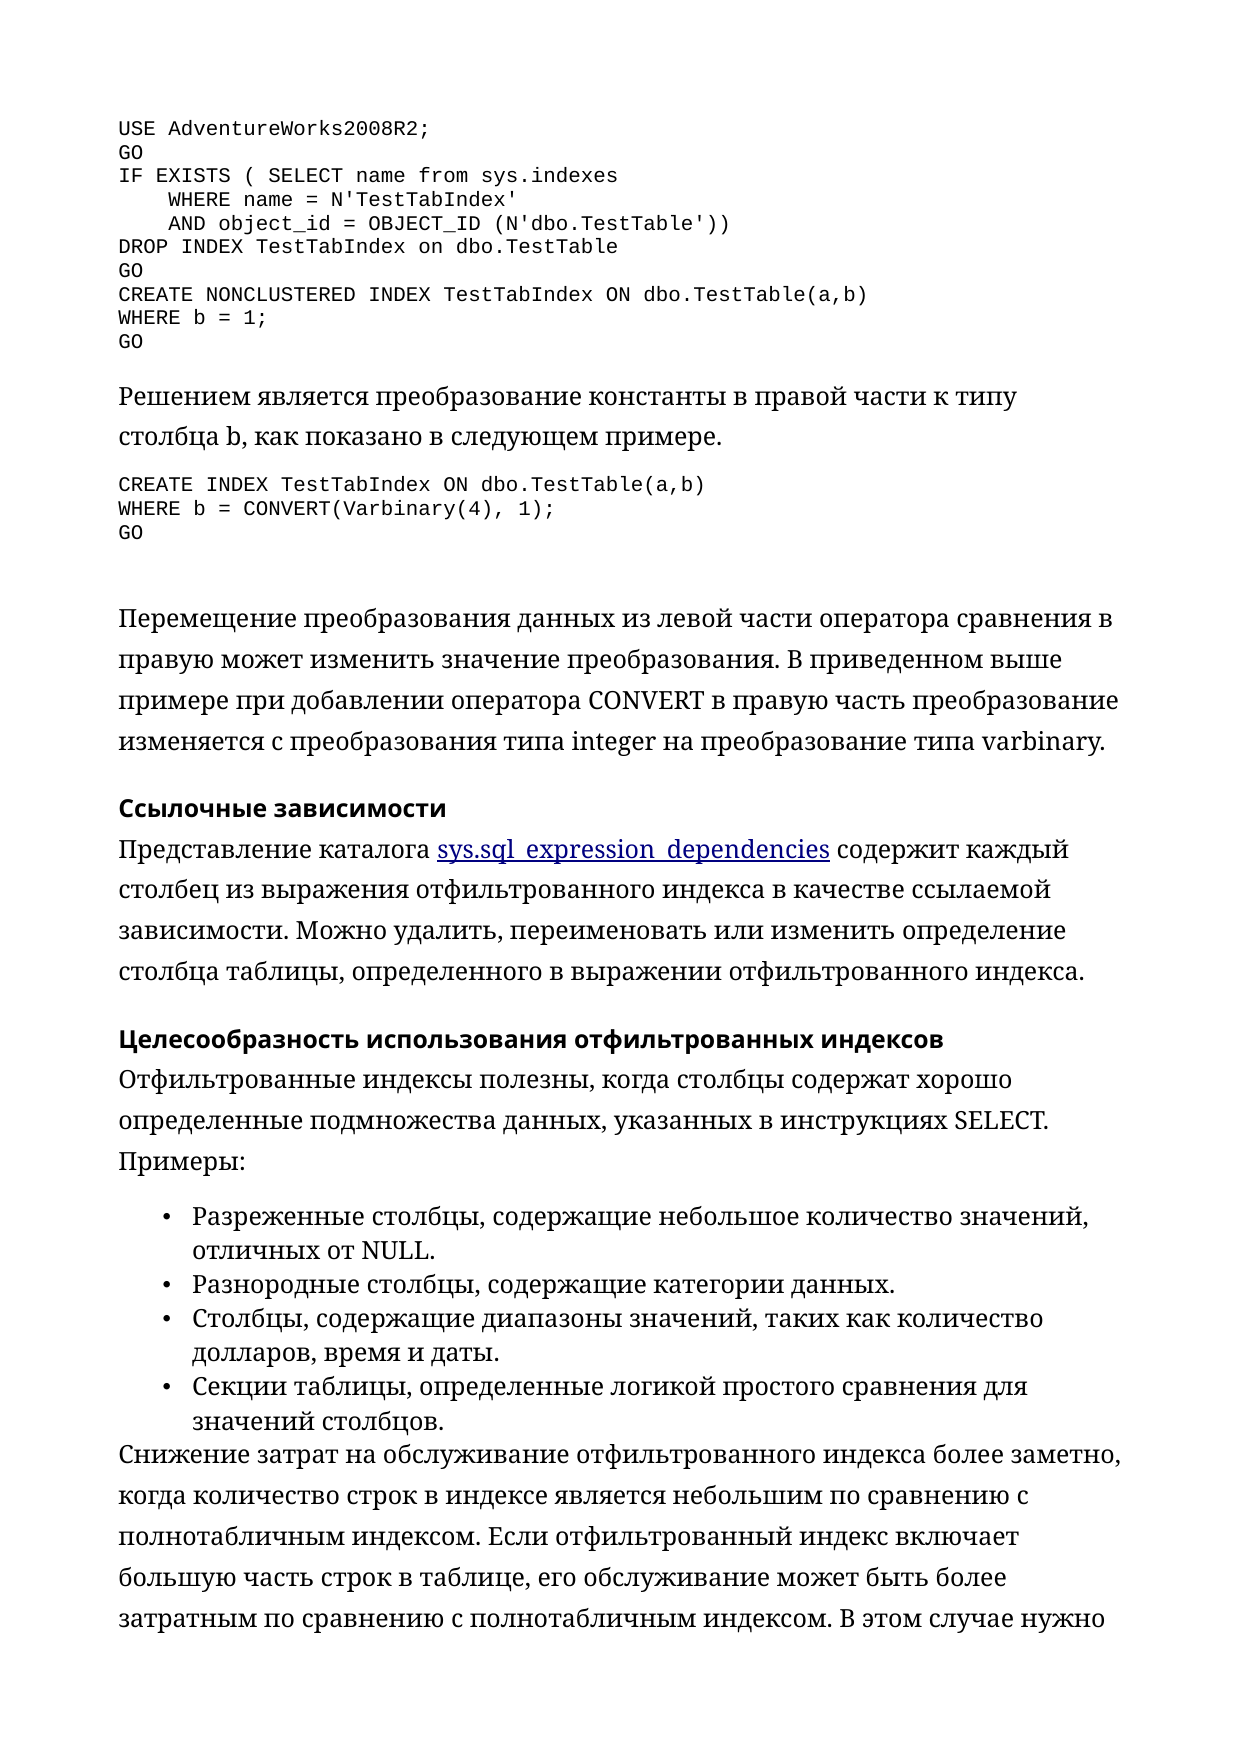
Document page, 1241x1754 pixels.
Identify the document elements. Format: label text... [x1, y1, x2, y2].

text GO [118, 331, 1122, 354]
text DROP INDEX TestTabIndex on dbo.TestTable [118, 236, 1122, 260]
text Решением является преобразование константы в правой части к типу столбца b, как показано в следующем примере. [118, 378, 1122, 453]
text WHERE b = CONVERT(Varbinary(4), 1); [118, 498, 1122, 522]
text GO [118, 522, 1122, 545]
text CREATE NONCLUSTERED INDEX TestTabIndex ON dbo.TestTable(a,b) [118, 284, 1122, 307]
list Разнородные столбцы, содержащие категории данных. [162, 1267, 1122, 1301]
text AND object_id = OBJECT_ID (N'dbo.TestTable')) [118, 213, 1122, 236]
list Секции таблицы, определенные логикой простого сравнения для значений столбцов. [162, 1369, 1122, 1437]
text Представление каталога sys.sql_expression_dependencies содержит каждый столбец из выражения отфильтрованного индекса в качестве ссылаемой зависимости. Можно удалить, переименовать или изменить определение столбца таблицы, определенного в выражении отфильтрованного индекса. [118, 831, 1122, 988]
text Перемещение преобразования данных из левой части оператора сравнения в правую может изменить значение преобразования. В приведенном выше примере при добавлении оператора CONVERT в правую часть преобразование изменяется с преобразования типа integer на преобразование типа varbinary. [118, 601, 1122, 757]
text CREATE INDEX TestTabIndex ON dbo.TestTable(a,b) [118, 474, 1122, 498]
list Разреженные столбцы, содержащие небольшое количество значений, отличных от NULL. [162, 1199, 1122, 1267]
text Снижение затрат на обслуживание отфильтрованного индекса более заметно, когда количество строк в индексе является небольшим по сравнению с полнотабличным индексом. Если отфильтрованный индекс включает большую часть строк в таблице, его обслуживание может быть более затратным по сравнению с полнотабличным индексом. В этом случае нужно [118, 1437, 1122, 1634]
text Отфильтрованные индексы полезны, когда столбцы содержат хорошо определенные подмножества данных, указанных в инструкциях SELECT. Примеры: [118, 1062, 1122, 1177]
text IF EXISTS ( SELECT name from sys.indexes [118, 165, 1122, 189]
subtitle Ссылочные зависимости [118, 791, 1122, 825]
text USE AdventureWorks2008R2; [118, 118, 1122, 142]
text GO [118, 142, 1122, 165]
list Столбцы, содержащие диапазоны значений, таких как количество долларов, время и даты. [162, 1301, 1122, 1369]
text GO [118, 260, 1122, 284]
text WHERE name = N'TestTabIndex' [118, 189, 1122, 213]
text WHERE b = 1; [118, 307, 1122, 331]
subtitle Целесообразность использования отфильтрованных индексов [118, 1022, 1122, 1055]
